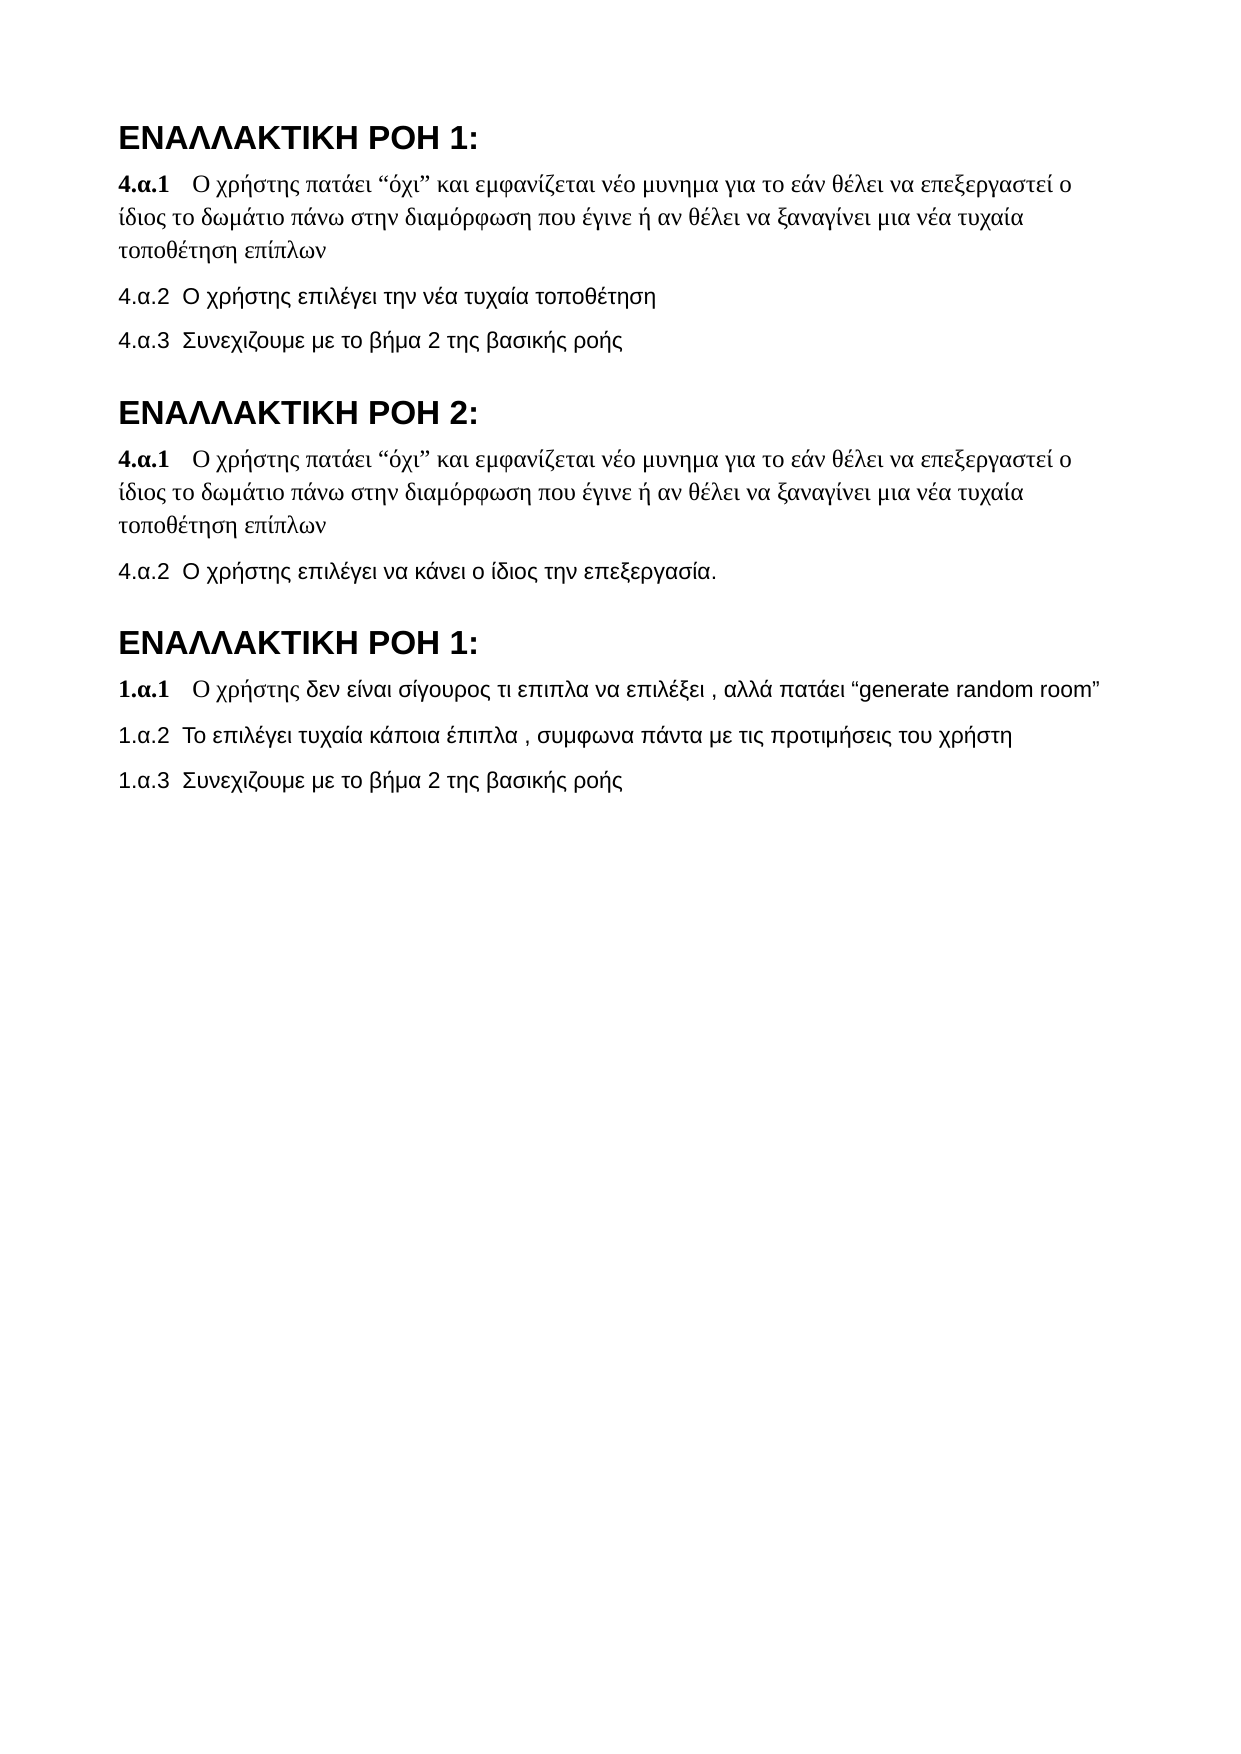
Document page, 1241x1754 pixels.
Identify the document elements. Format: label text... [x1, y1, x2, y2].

subtitle ΕΝΑΛΛΑΚΤΙΚΗ ΡΟΗ 1: [118, 623, 1122, 662]
subtitle ΕΝΑΛΛΑΚΤΙΚΗ ΡΟΗ 2: [118, 393, 1122, 432]
text 4.α.2 Ο χρήστης επιλέγει την νέα τυχαία τοποθέτηση [118, 283, 1122, 309]
text 4.α.2 Ο χρήστης επιλέγει να κάνει ο ίδιος την επεξεργασία. [118, 558, 1122, 584]
text 1.α.1 Ο χρήστης δεν είναι σίγουρος τι επιπλα να επιλέξει , αλλά πατάει “generate random room” [118, 674, 1122, 703]
text 1.α.3 Συνεχιζουμε με το βήμα 2 της βασικής ροής [118, 767, 1122, 793]
text 4.α.1 Ο χρήστης πατάει “όχι” και εμφανίζεται νέο μυνημα για το εάν θέλει να επεξεργαστεί ο ίδιος το δωμάτιο πάνω στην διαμόρφωση που έγινε ή αν θέλει να ξαναγίνει μια νέα τυχαία τοποθέτηση επίπλων [118, 444, 1122, 539]
text 4.α.1 Ο χρήστης πατάει “όχι” και εμφανίζεται νέο μυνημα για το εάν θέλει να επεξεργαστεί ο ίδιος το δωμάτιο πάνω στην διαμόρφωση που έγινε ή αν θέλει να ξαναγίνει μια νέα τυχαία τοποθέτηση επίπλων [118, 169, 1122, 264]
subtitle ΕΝΑΛΛΑΚΤΙΚΗ ΡΟΗ 1: [118, 118, 1122, 157]
text 1.α.2 Το επιλέγει τυχαία κάποια έπιπλα , συμφωνα πάντα με τις προτιμήσεις του χρήστη [118, 722, 1122, 748]
text 4.α.3 Συνεχιζουμε με το βήμα 2 της βασικής ροής [118, 327, 1122, 354]
